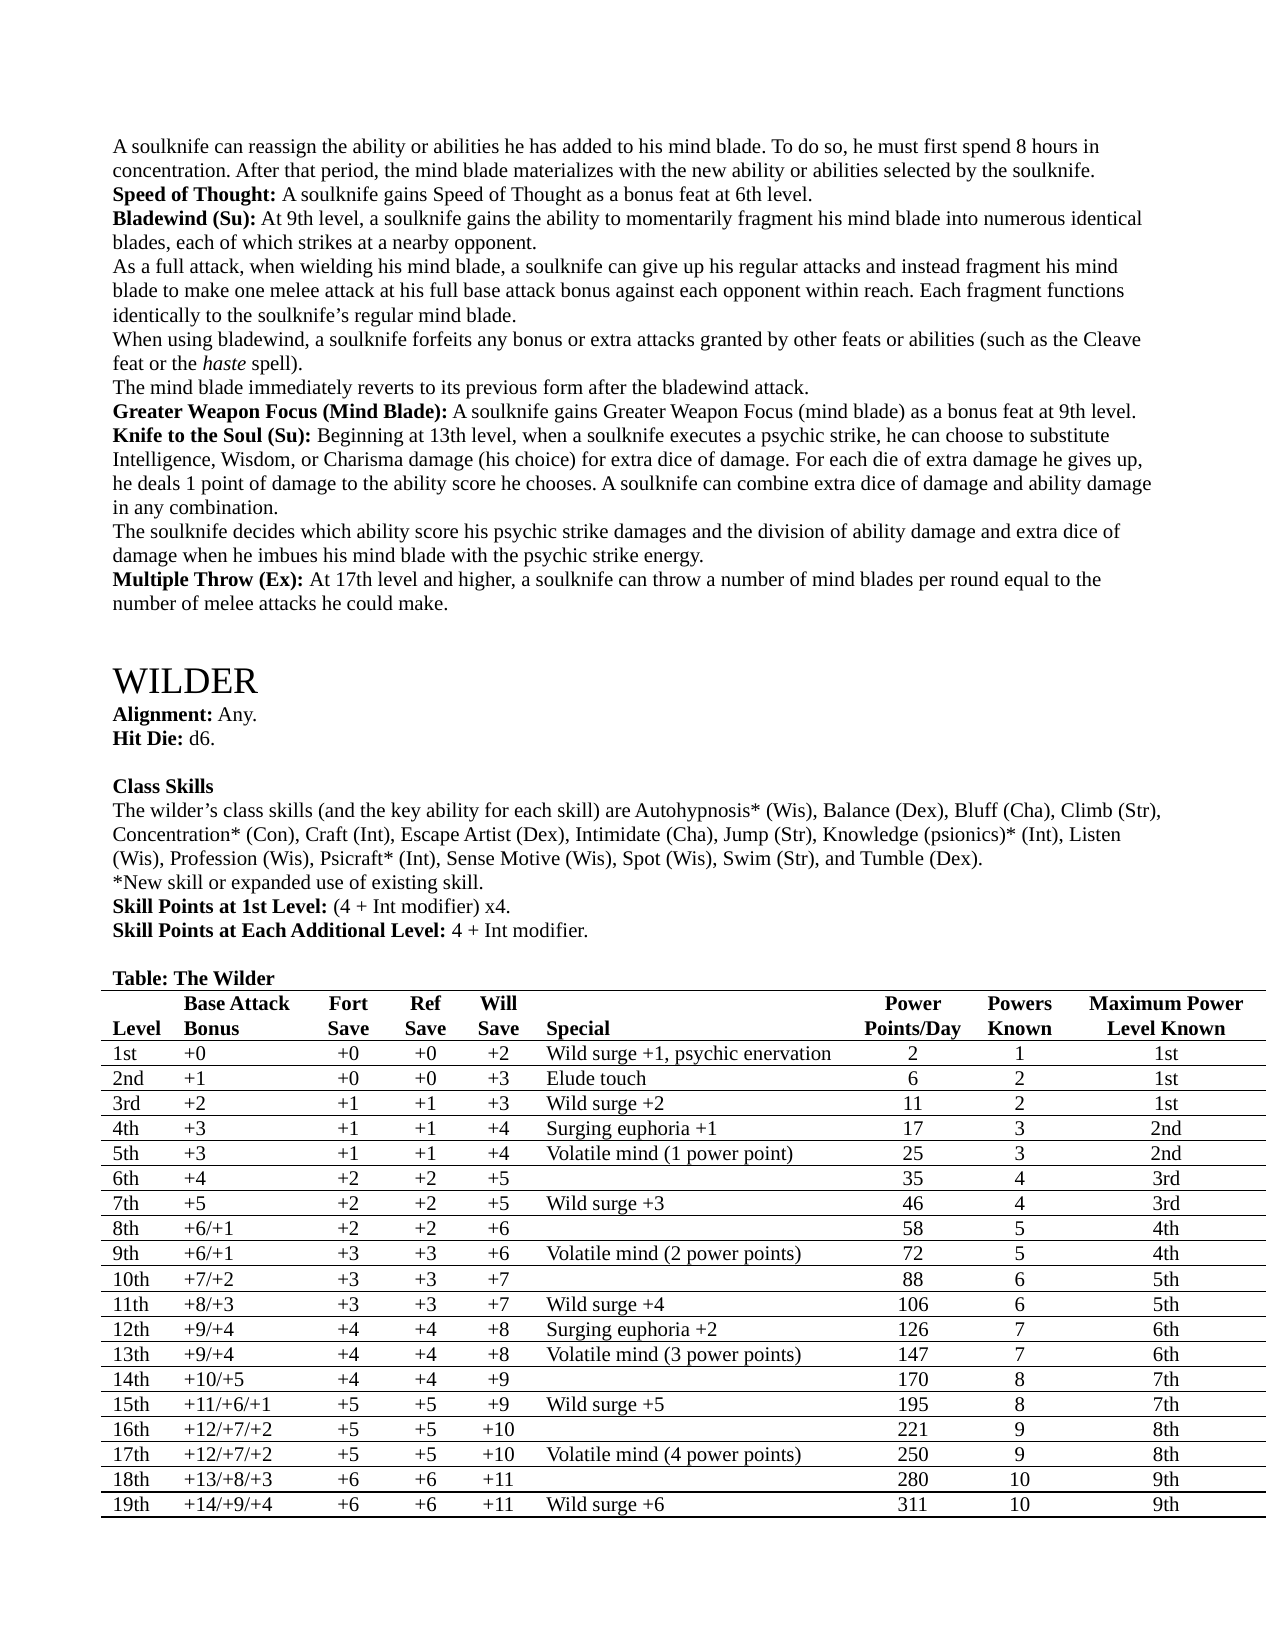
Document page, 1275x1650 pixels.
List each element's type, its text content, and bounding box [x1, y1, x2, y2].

table_cell 10 [974, 1467, 1066, 1491]
table_cell Wild surge +3 [535, 1191, 852, 1215]
table_cell Power Points/Day [852, 991, 973, 1039]
table_cell 11th [101, 1292, 172, 1316]
table_cell +0 [389, 1041, 462, 1064]
text Alignment: Any. [112, 702, 1162, 726]
table_cell +3 [308, 1241, 389, 1265]
table_cell +3 [462, 1066, 535, 1090]
table_cell Fort Save [308, 991, 389, 1039]
table_cell +10 [462, 1417, 535, 1441]
table_cell +11 [462, 1467, 535, 1491]
table_cell +8/+3 [173, 1292, 308, 1316]
text WILDER [112, 658, 1162, 702]
table_cell +11 [462, 1493, 535, 1516]
table_cell 18th [101, 1467, 172, 1491]
table_cell +3 [389, 1292, 462, 1316]
table_cell +5 [173, 1191, 308, 1215]
table_cell 7th [1066, 1367, 1266, 1391]
table_cell +11/+6/+1 [173, 1392, 308, 1416]
table_cell +4 [389, 1317, 462, 1341]
table_cell 250 [852, 1442, 973, 1466]
table_cell 126 [852, 1317, 973, 1341]
table_cell +1 [389, 1141, 462, 1165]
table_cell 2nd [1066, 1116, 1266, 1140]
table_cell 2nd [1066, 1141, 1266, 1165]
table_cell 106 [852, 1292, 973, 1316]
table_cell +12/+7/+2 [173, 1442, 308, 1466]
table_cell +9/+4 [173, 1342, 308, 1366]
table_cell +4 [389, 1342, 462, 1366]
table_cell 4 [974, 1191, 1066, 1215]
table_cell 1st [1066, 1066, 1266, 1090]
table_cell +2 [462, 1041, 535, 1064]
table_cell 3 [974, 1116, 1066, 1140]
text Speed of Thought: A soulknife gains Speed of Thought as a bonus feat at 6th level. [112, 182, 1162, 206]
text The soulknife decides which ability score his psychic strike damages and the division of ability damage and extra dice of damage when he imbues his mind blade with the psychic strike energy. [112, 519, 1162, 567]
text Skill Points at Each Additional Level: 4 + Int modifier. [112, 918, 1162, 942]
table_cell +5 [308, 1417, 389, 1441]
table_cell 88 [852, 1266, 973, 1291]
table_cell 221 [852, 1417, 973, 1441]
text As a full attack, when wielding his mind blade, a soulknife can give up his regular attacks and instead fragment his mind blade to make one melee attack at his full base attack bonus against each opponent within reach. Each fragment functions identically to the soulknife’s regular mind blade. [112, 254, 1162, 327]
text When using bladewind, a soulknife forfeits any bonus or extra attacks granted by other feats or abilities (such as the Cleave feat or the haste spell). [112, 327, 1162, 375]
table_cell 1 [974, 1041, 1066, 1064]
table_cell +9/+4 [173, 1317, 308, 1341]
table_cell 195 [852, 1392, 973, 1416]
table_cell Maximum Power Level Known [1066, 991, 1266, 1039]
table_cell 9 [974, 1442, 1066, 1466]
text Bladewind (Su): At 9th level, a soulknife gains the ability to momentarily fragment his mind blade into numerous identical blades, each of which strikes at a nearby opponent. [112, 206, 1162, 254]
table_cell Base Attack Bonus [173, 991, 308, 1039]
table_cell 13th [101, 1342, 172, 1366]
table_cell 4th [1066, 1241, 1266, 1265]
text Knife to the Soul (Su): Beginning at 13th level, when a soulknife executes a psychic strike, he can choose to substitute Intelligence, Wisdom, or Charisma damage (his choice) for extra dice of damage. For each die of extra damage he gives up, he deals 1 point of damage to the ability score he chooses. A soulknife can combine extra dice of damage and ability damage in any combination. [112, 423, 1162, 519]
table_cell +5 [308, 1442, 389, 1466]
table_cell Volatile mind (1 power point) [535, 1141, 852, 1165]
table_cell Volatile mind (3 power points) [535, 1342, 852, 1366]
table_cell 8th [101, 1216, 172, 1240]
table_cell +0 [308, 1041, 389, 1064]
table_cell +1 [389, 1091, 462, 1115]
subtitle Class Skills [112, 774, 1162, 798]
table_cell 46 [852, 1191, 973, 1215]
table_cell 16th [101, 1417, 172, 1441]
table_cell +7 [462, 1266, 535, 1291]
table_cell +9 [462, 1367, 535, 1391]
table_cell +4 [389, 1367, 462, 1391]
table_cell +6 [462, 1241, 535, 1265]
table_cell 4th [1066, 1216, 1266, 1240]
table_cell Special [535, 991, 852, 1039]
table_cell Wild surge +1, psychic enervation [535, 1041, 852, 1064]
table_cell 311 [852, 1493, 973, 1516]
text A soulknife can reassign the ability or abilities he has added to his mind blade. To do so, he must first spend 8 hours in concentration. After that period, the mind blade materializes with the new ability or abilities selected by the soulknife. [112, 134, 1162, 182]
table_cell 7 [974, 1317, 1066, 1341]
table_cell +9 [462, 1392, 535, 1416]
table_cell 3rd [1066, 1191, 1266, 1215]
table_cell 58 [852, 1216, 973, 1240]
table_cell 5th [101, 1141, 172, 1165]
table_cell [535, 1467, 852, 1491]
table_cell 3rd [1066, 1166, 1266, 1190]
table_cell +2 [173, 1091, 308, 1115]
table_cell +7 [462, 1292, 535, 1316]
table_cell +10/+5 [173, 1367, 308, 1391]
table_cell +4 [173, 1166, 308, 1190]
table_cell +1 [173, 1066, 308, 1090]
table_cell +4 [308, 1367, 389, 1391]
table_cell +2 [308, 1191, 389, 1215]
table_cell [535, 1367, 852, 1391]
table_cell +6/+1 [173, 1241, 308, 1265]
table_cell 12th [101, 1317, 172, 1341]
table_cell Will Save [462, 991, 535, 1039]
table_cell 4 [974, 1166, 1066, 1190]
table_cell +4 [308, 1342, 389, 1366]
table_cell +5 [389, 1442, 462, 1466]
table_cell +10 [462, 1442, 535, 1466]
table_cell +1 [308, 1116, 389, 1140]
table_cell +0 [173, 1041, 308, 1064]
table_cell [535, 1417, 852, 1441]
table_cell +2 [308, 1166, 389, 1190]
table_cell Ref Save [389, 991, 462, 1039]
table_cell Level [101, 991, 172, 1039]
table_cell 8 [974, 1367, 1066, 1391]
table_cell 6th [1066, 1342, 1266, 1366]
table_cell +2 [389, 1166, 462, 1190]
table_cell 72 [852, 1241, 973, 1265]
table_cell 4th [101, 1116, 172, 1140]
table_cell +8 [462, 1317, 535, 1341]
table_cell Surging euphoria +1 [535, 1116, 852, 1140]
table_cell Elude touch [535, 1066, 852, 1090]
table_cell 9th [1066, 1493, 1266, 1516]
table_cell Volatile mind (2 power points) [535, 1241, 852, 1265]
table_cell +3 [308, 1292, 389, 1316]
table_cell +2 [389, 1191, 462, 1215]
table_cell 5th [1066, 1292, 1266, 1316]
table_cell Surging euphoria +2 [535, 1317, 852, 1341]
table_cell 7th [1066, 1392, 1266, 1416]
table_cell 9th [1066, 1467, 1266, 1491]
table_cell +12/+7/+2 [173, 1417, 308, 1441]
table_cell +4 [308, 1317, 389, 1341]
table_cell 15th [101, 1392, 172, 1416]
table_cell +3 [173, 1116, 308, 1140]
table_cell +3 [389, 1266, 462, 1291]
table_cell 9th [101, 1241, 172, 1265]
table_cell 2 [974, 1091, 1066, 1115]
table_cell +3 [462, 1091, 535, 1115]
table_cell +0 [389, 1066, 462, 1090]
table_cell 2 [852, 1041, 973, 1064]
table_cell 6 [974, 1292, 1066, 1316]
table_cell +6/+1 [173, 1216, 308, 1240]
table_cell +6 [462, 1216, 535, 1240]
table_cell +5 [308, 1392, 389, 1416]
table_cell 6th [101, 1166, 172, 1190]
table_cell +5 [389, 1417, 462, 1441]
text *New skill or expanded use of existing skill. [112, 870, 1162, 894]
table_cell 10 [974, 1493, 1066, 1516]
text The mind blade immediately reverts to its previous form after the bladewind attack. [112, 375, 1162, 399]
table_cell 35 [852, 1166, 973, 1190]
table_cell 25 [852, 1141, 973, 1165]
table_cell Wild surge +5 [535, 1392, 852, 1416]
table_cell 2 [974, 1066, 1066, 1090]
table_cell +5 [462, 1166, 535, 1190]
table_cell +6 [389, 1467, 462, 1491]
table_cell 11 [852, 1091, 973, 1115]
table_cell 14th [101, 1367, 172, 1391]
table_cell +6 [389, 1493, 462, 1516]
table_cell 7 [974, 1342, 1066, 1366]
table_cell 6 [974, 1266, 1066, 1291]
table_cell +2 [308, 1216, 389, 1240]
table_cell Volatile mind (4 power points) [535, 1442, 852, 1466]
table_cell +3 [173, 1141, 308, 1165]
table_cell 280 [852, 1467, 973, 1491]
text Skill Points at 1st Level: (4 + Int modifier) x4. [112, 894, 1162, 918]
table_cell 8 [974, 1392, 1066, 1416]
table_cell 8th [1066, 1417, 1266, 1441]
table_cell 1st [101, 1041, 172, 1064]
table_cell 170 [852, 1367, 973, 1391]
table_cell +2 [389, 1216, 462, 1240]
table_cell 3rd [101, 1091, 172, 1115]
table_cell 5 [974, 1241, 1066, 1265]
table_cell 9 [974, 1417, 1066, 1441]
table_cell [535, 1266, 852, 1291]
table_cell 3 [974, 1141, 1066, 1165]
text The wilder’s class skills (and the key ability for each skill) are Autohypnosis* (Wis), Balance (Dex), Bluff (Cha), Climb (Str), Concentration* (Con), Craft (Int), Escape Artist (Dex), Intimidate (Cha), Jump (Str), Knowledge (psionics)* (Int), Listen (Wis), Profession (Wis), Psicraft* (Int), Sense Motive (Wis), Spot (Wis), Swim (Str), and Tumble (Dex). [112, 798, 1162, 870]
table_cell 5 [974, 1216, 1066, 1240]
table_cell Powers Known [974, 991, 1066, 1039]
table_cell +3 [308, 1266, 389, 1291]
table_cell +0 [308, 1066, 389, 1090]
table_cell 1st [1066, 1091, 1266, 1115]
table_cell +5 [389, 1392, 462, 1416]
table_cell Wild surge +6 [535, 1493, 852, 1516]
table_cell 5th [1066, 1266, 1266, 1291]
table_cell +3 [389, 1241, 462, 1265]
table_cell 6 [852, 1066, 973, 1090]
text Hit Die: d6. [112, 726, 1162, 750]
table_cell [535, 1166, 852, 1190]
table_cell 8th [1066, 1442, 1266, 1466]
text Multiple Throw (Ex): At 17th level and higher, a soulknife can throw a number of mind blades per round equal to the number of melee attacks he could make. [112, 567, 1162, 615]
table_cell +5 [462, 1191, 535, 1215]
table_cell Wild surge +2 [535, 1091, 852, 1115]
table_cell +1 [308, 1091, 389, 1115]
table_cell Wild surge +4 [535, 1292, 852, 1316]
table_cell +7/+2 [173, 1266, 308, 1291]
table_cell +6 [308, 1493, 389, 1516]
table_cell 6th [1066, 1317, 1266, 1341]
table_cell [535, 1216, 852, 1240]
table_cell +4 [462, 1116, 535, 1140]
table_cell 10th [101, 1266, 172, 1291]
table_cell +8 [462, 1342, 535, 1366]
table_cell 17th [101, 1442, 172, 1466]
table_cell 17 [852, 1116, 973, 1140]
table_cell +1 [308, 1141, 389, 1165]
table_cell 147 [852, 1342, 973, 1366]
table_cell 7th [101, 1191, 172, 1215]
table_cell +1 [389, 1116, 462, 1140]
table_cell +13/+8/+3 [173, 1467, 308, 1491]
table_cell 19th [101, 1493, 172, 1516]
table_cell +6 [308, 1467, 389, 1491]
table_cell 2nd [101, 1066, 172, 1090]
table_cell +4 [462, 1141, 535, 1165]
text Greater Weapon Focus (Mind Blade): A soulknife gains Greater Weapon Focus (mind blade) as a bonus feat at 9th level. [112, 399, 1162, 423]
table_header Table: The Wilder [101, 966, 1266, 990]
table_cell +14/+9/+4 [173, 1493, 308, 1516]
table_cell 1st [1066, 1041, 1266, 1064]
